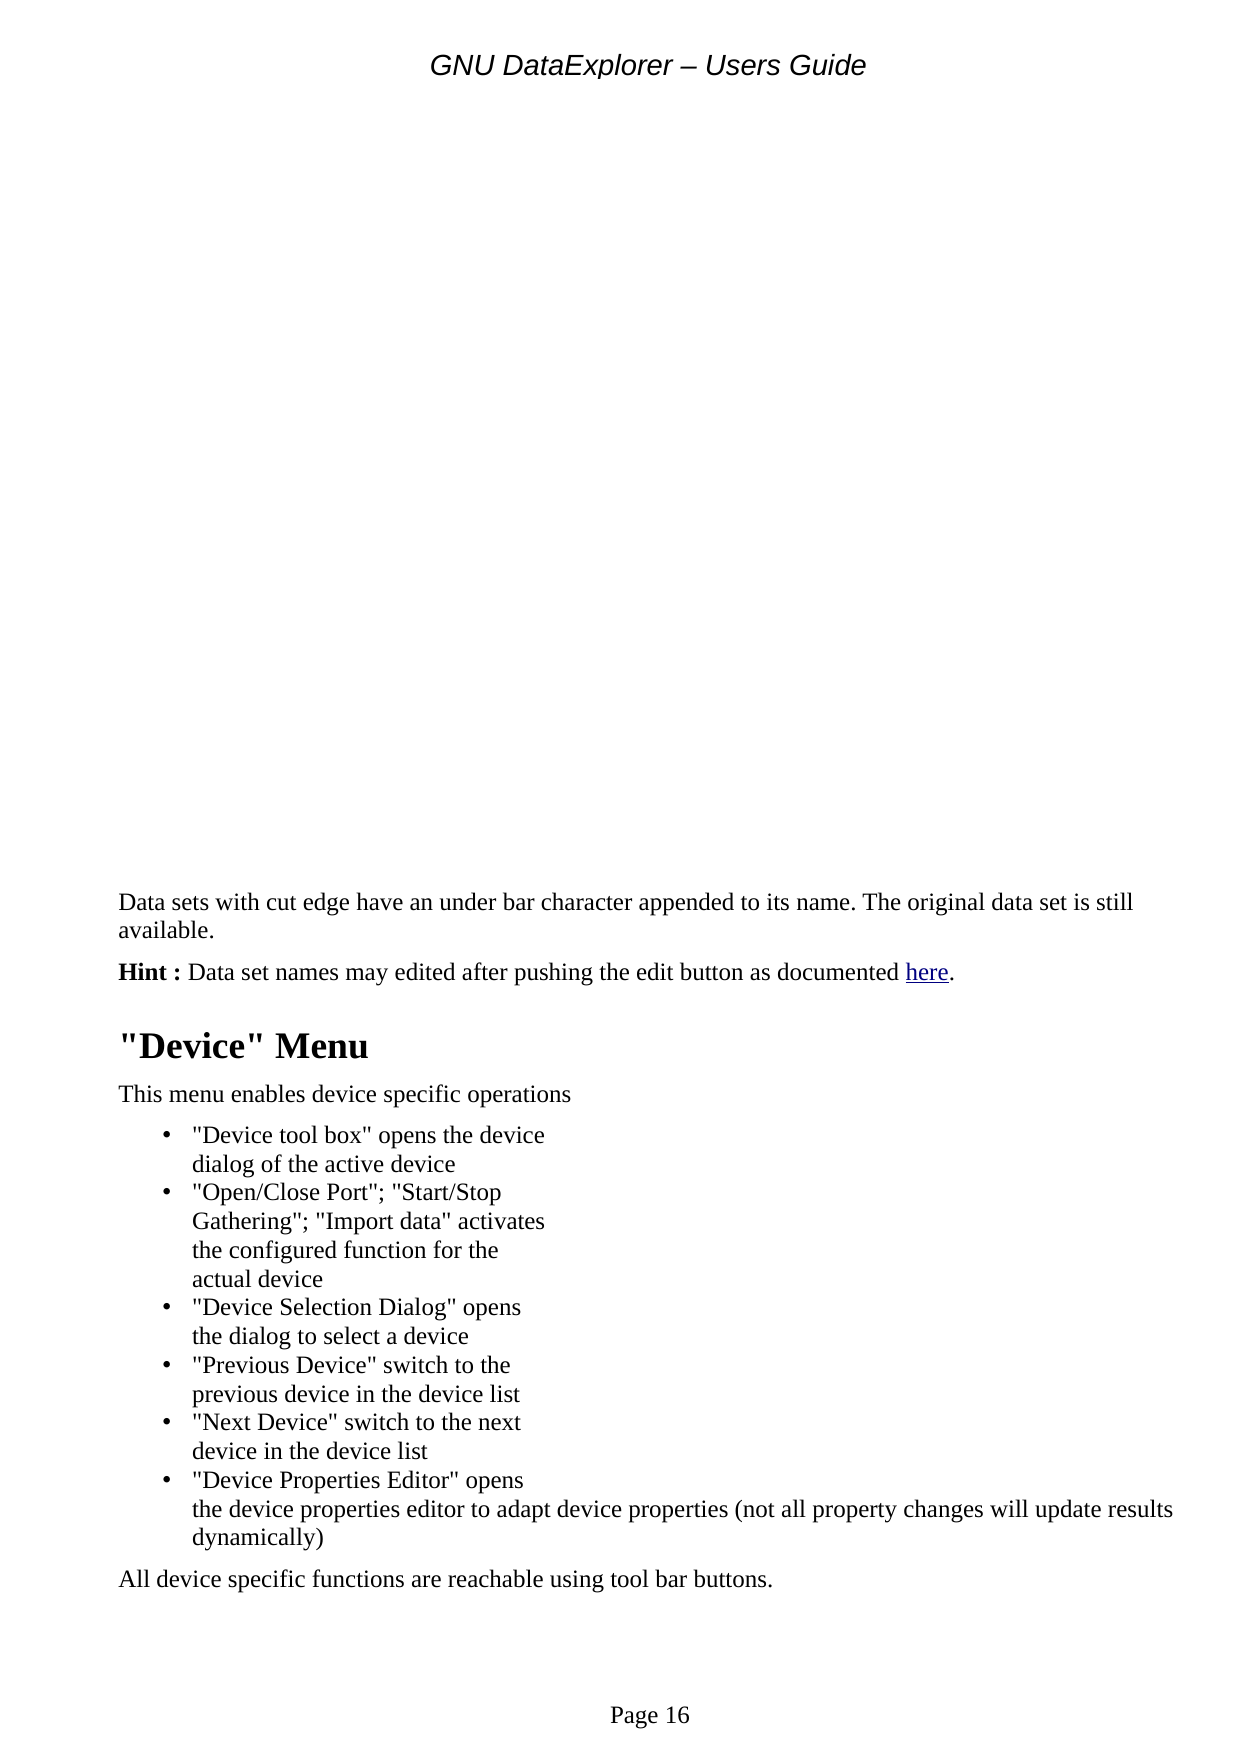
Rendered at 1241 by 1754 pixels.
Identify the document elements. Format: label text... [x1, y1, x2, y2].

list "Previous Device" switch to the previous device in the device list [162, 1350, 1181, 1407]
list "Next Device" switch to the next device in the device list [162, 1407, 1181, 1465]
list "Device tool box" opens the device dialog of the active device [162, 1120, 1181, 1177]
text This menu enables device specific operations [118, 1079, 1181, 1107]
subtitle "Device" Menu [118, 1023, 1181, 1066]
list "Open/Close Port"; "Start/Stop Gathering"; "Import data" activates the configured function for the actual device [162, 1177, 1181, 1292]
text Hint : Data set names may edited after pushing the edit button as documented here. [118, 957, 1181, 986]
list "Device Selection Dialog" opens the dialog to select a device [162, 1292, 1181, 1350]
text Data sets with cut edge have an under bar character appended to its name. The original data set is still available. [118, 887, 1181, 944]
text All device specific functions are reachable using tool bar buttons. [118, 1564, 1181, 1592]
list "Device Properties Editor" opens the device properties editor to adapt device properties (not all property changes will update results dynamically) [162, 1465, 1181, 1551]
